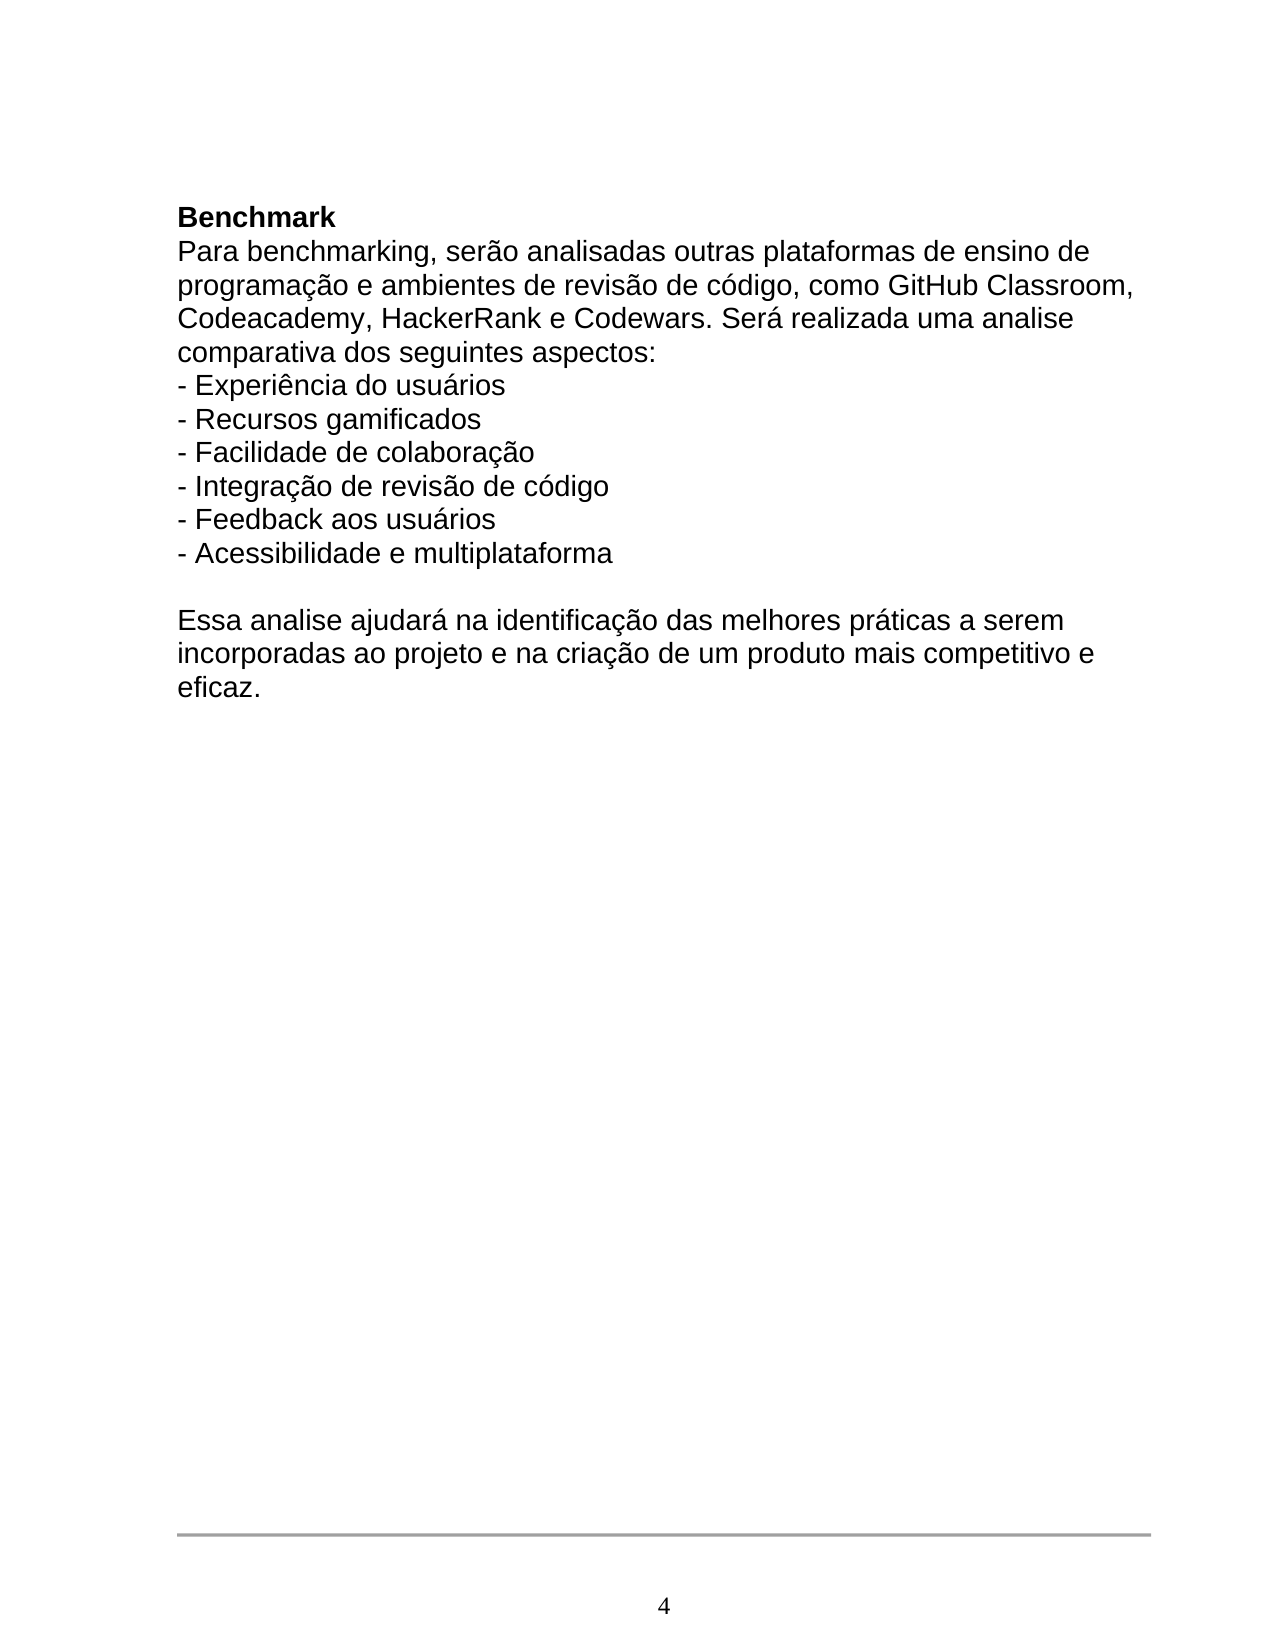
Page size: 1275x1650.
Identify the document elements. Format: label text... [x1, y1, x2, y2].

text Essa analise ajudará na identificação das melhores práticas a serem incorporadas ao projeto e na criação de um produto mais competitivo e eficaz. [177, 603, 1151, 704]
text Benchmark [177, 201, 1151, 234]
text - Integração de revisão de código [177, 469, 1151, 502]
text - Recursos gamificados [177, 402, 1151, 435]
text - Experiência do usuários [177, 368, 1151, 402]
text - Facilidade de colaboração [177, 435, 1151, 469]
text - Acessibilidade e multiplataforma [177, 536, 1151, 569]
text - Feedback aos usuários [177, 502, 1151, 536]
text Para benchmarking, serão analisadas outras plataformas de ensino de programação e ambientes de revisão de código, como GitHub Classroom, Codeacademy, HackerRank e Codewars. Será realizada uma analise comparativa dos seguintes aspectos: [177, 234, 1151, 368]
